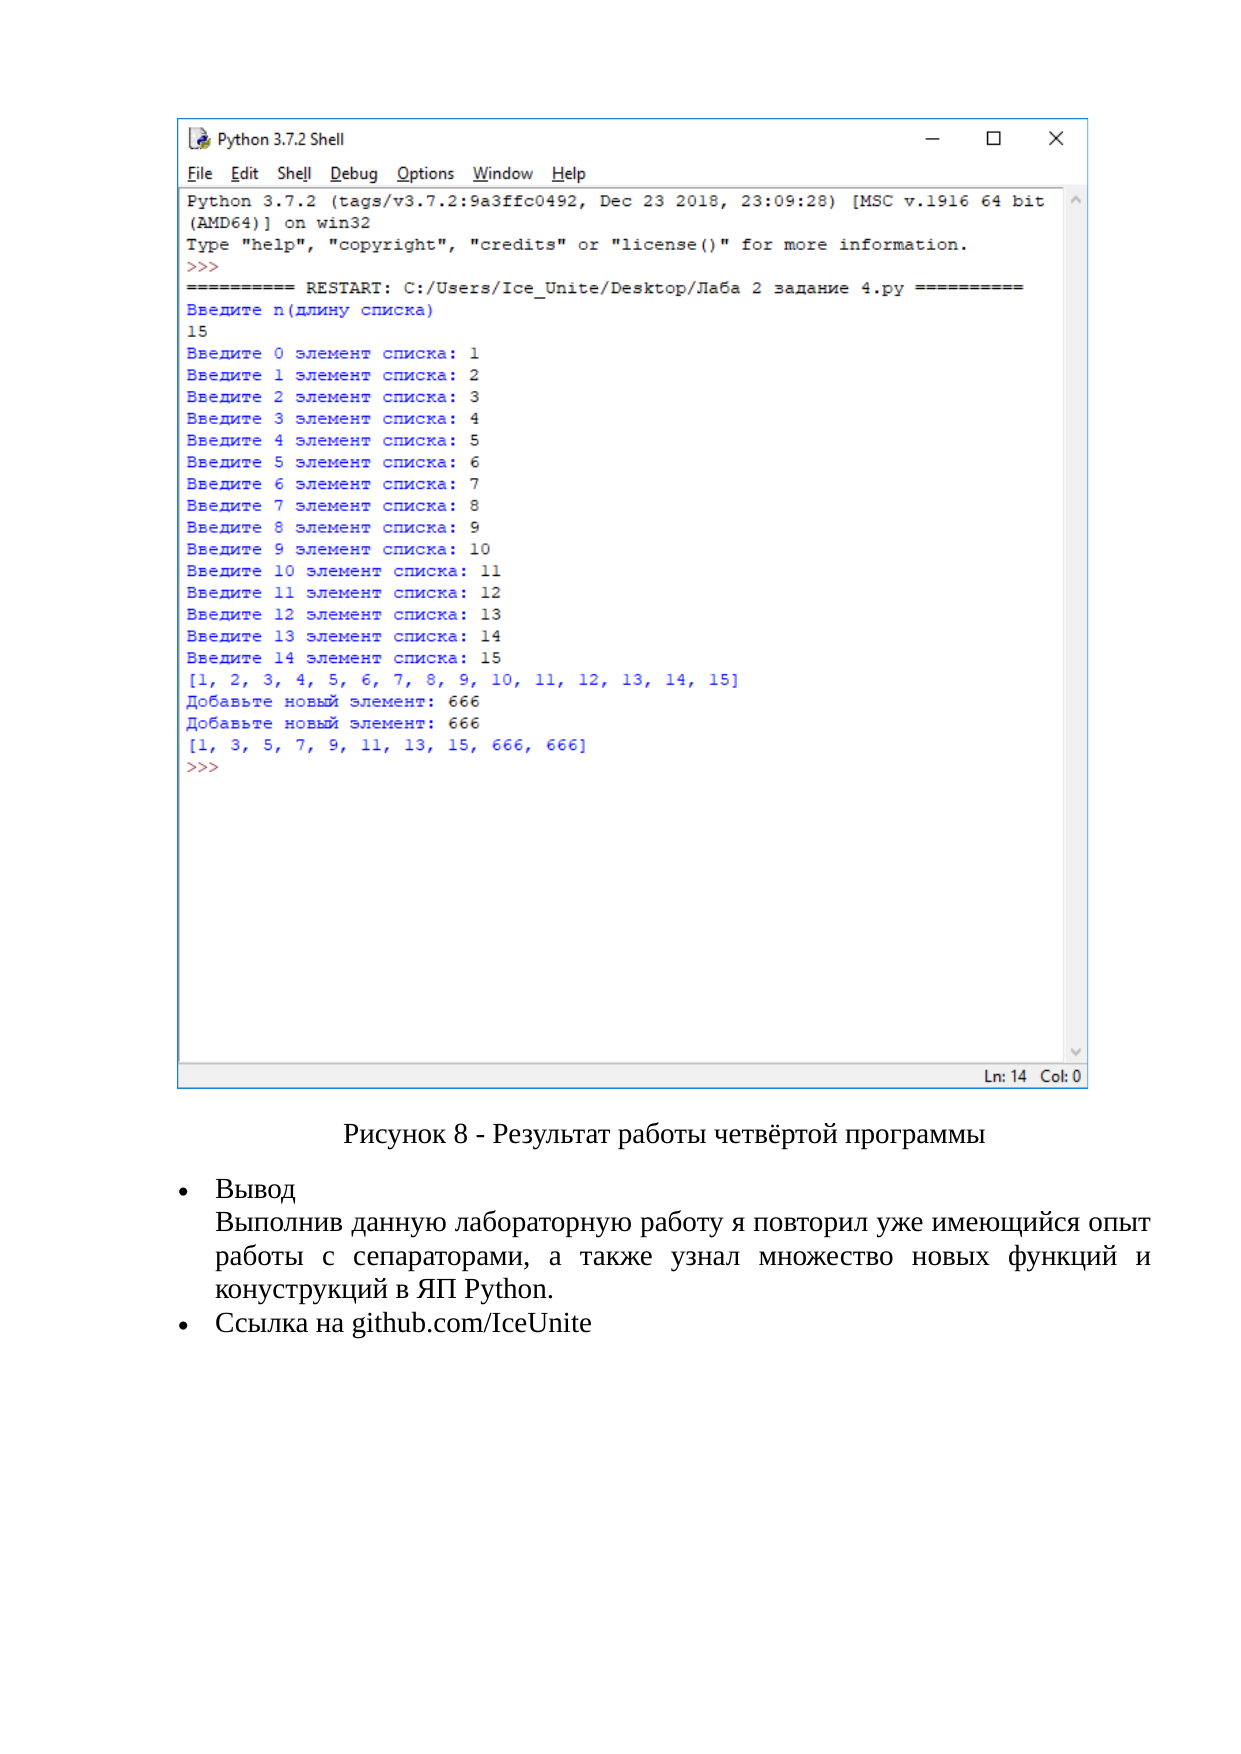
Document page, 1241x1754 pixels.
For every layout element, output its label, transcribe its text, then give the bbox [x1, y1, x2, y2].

list Ссылка на github.com/IceUnite [177, 1305, 1152, 1338]
text Выполнив данную лабораторную работу я повторил уже имеющийся опыт работы с сепараторами, а также узнал множество новых функций и конуструкций в ЯП Python. [215, 1204, 1152, 1305]
text Рисунок 8 - Результат работы четвёртой программы [177, 1116, 1152, 1150]
list Вывод [177, 1171, 1152, 1204]
